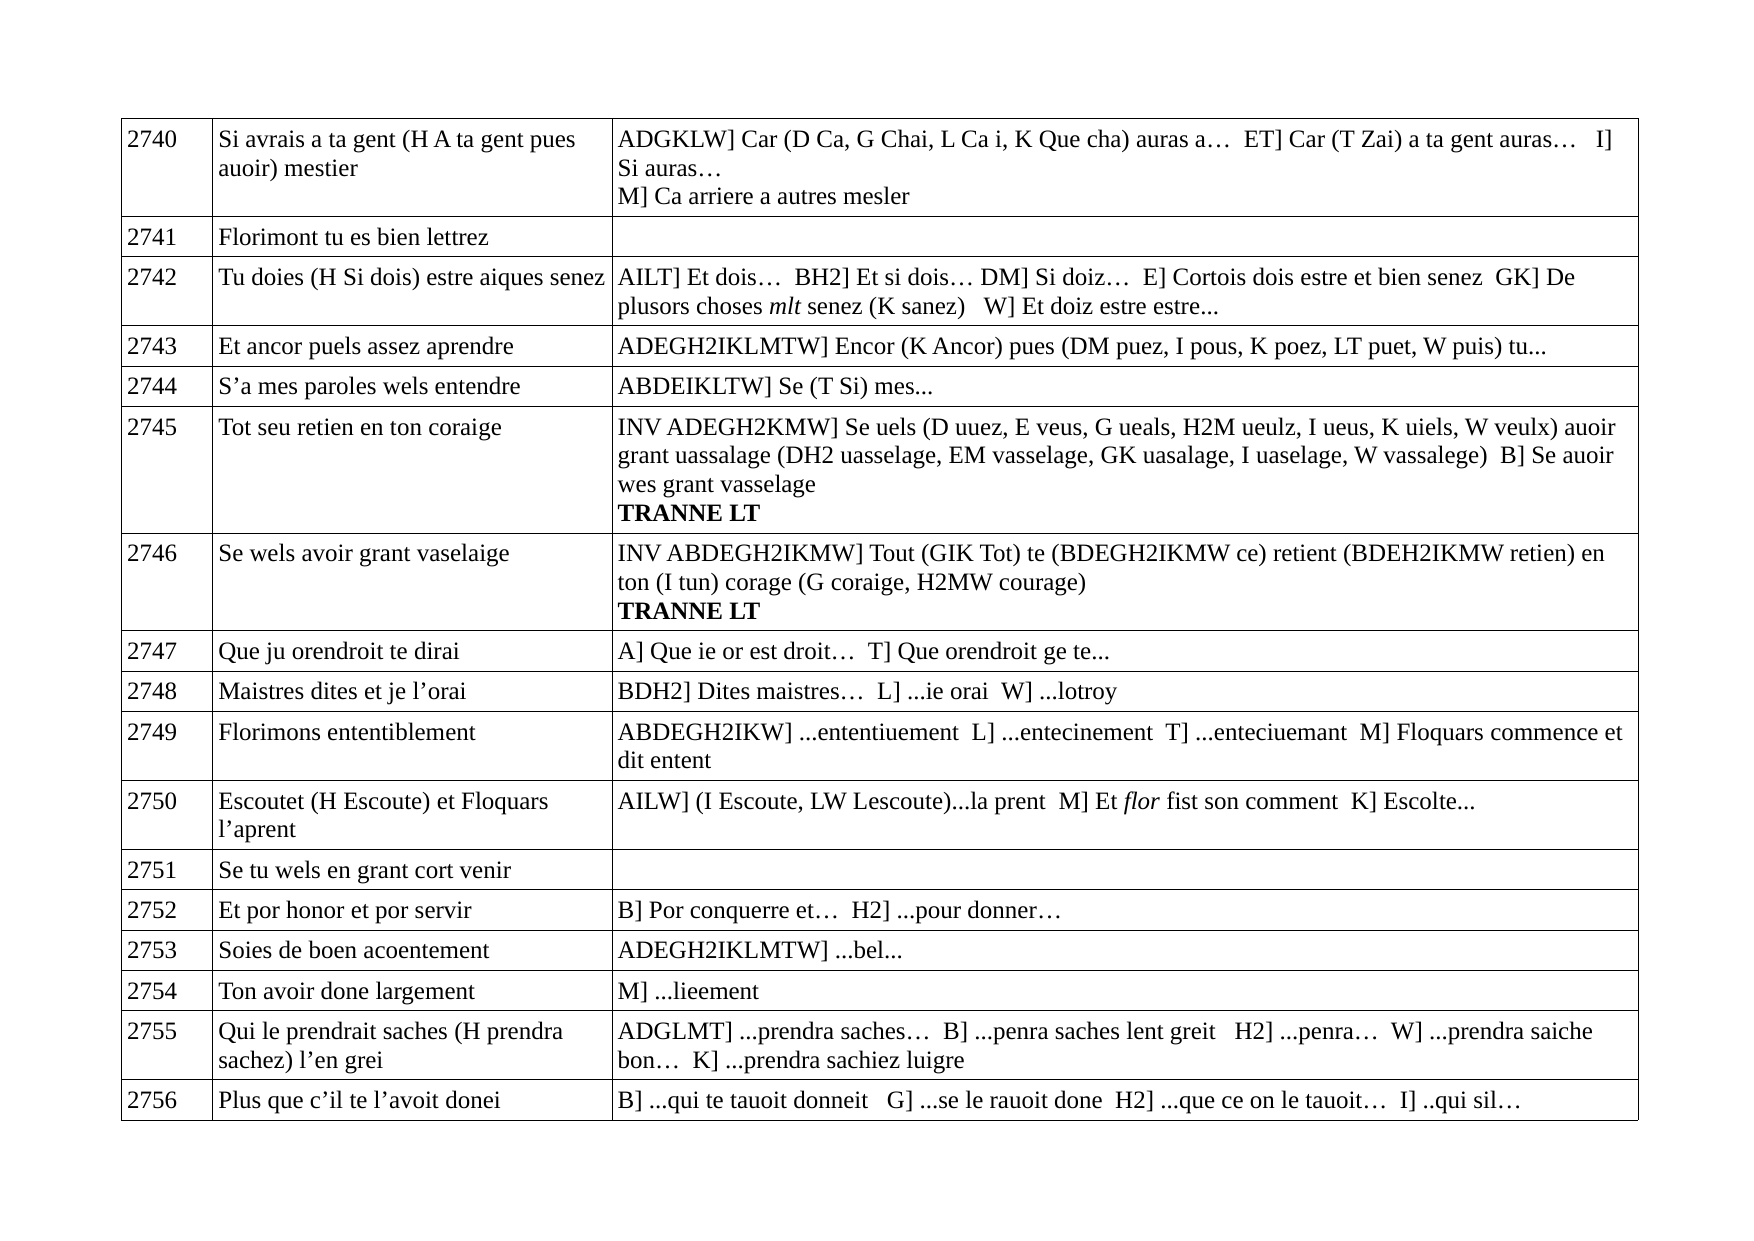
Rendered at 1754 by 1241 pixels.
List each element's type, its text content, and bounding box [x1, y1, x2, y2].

table_cell ABDEGH2IKW] ...ententiuement L] ...entecinement T] ...enteciuemant M] Floquars commence et dit entent [613, 712, 1638, 780]
table_cell INV ADEGH2KMW] Se uels (D uuez, E veus, G ueals, H2M ueulz, I ueus, K uiels, W veulx) auoir grant uassalage (DH2 uasselage, EM vasselage, GK uasalage, I uaselage, W vassalege) B] Se auoir wes grant vasselage TRANNE LT [613, 407, 1638, 532]
table_cell 2746 [122, 534, 212, 630]
table_cell 2752 [122, 890, 212, 930]
table_cell AILT] Et dois… BH2] Et si dois… DM] Si doiz… E] Cortois dois estre et bien senez GK] De plusors choses mlt senez (K sanez) W] Et doiz estre estre... [613, 257, 1638, 325]
table_cell Tu doies (H Si dois) estre aiques senez [213, 257, 612, 325]
table_cell Tot seu retien en ton coraige [213, 407, 612, 532]
table_cell Se tu wels en grant cort venir [213, 850, 612, 889]
table_cell 2740 [122, 119, 212, 216]
table_cell A] Que ie or est droit… T] Que orendroit ge te... [613, 631, 1638, 671]
table_cell [613, 850, 1638, 889]
table_cell 2750 [122, 781, 212, 849]
table_cell ABDEIKLTW] Se (T Si) mes... [613, 367, 1638, 406]
table_cell 2743 [122, 326, 212, 366]
table_cell ADEGH2IKLMTW] Encor (K Ancor) pues (DM puez, I pous, K poez, LT puet, W puis) tu... [613, 326, 1638, 366]
table_cell AILW] (I Escoute, LW Lescoute)...la prent M] Et flor fist son comment K] Escolte... [613, 781, 1638, 849]
table_cell BDH2] Dites maistres… L] ...ie orai W] ...lotroy [613, 672, 1638, 711]
table_cell [613, 217, 1638, 256]
table_cell Et ancor puels assez aprendre [213, 326, 612, 366]
table_cell 2744 [122, 367, 212, 406]
table_cell Maistres dites et je l’orai [213, 672, 612, 711]
table_cell Escoutet (H Escoute) et Floquars l’aprent [213, 781, 612, 849]
table_cell Qui le prendrait saches (H prendra sachez) l’en grei [213, 1011, 612, 1079]
table_cell S’a mes paroles wels entendre [213, 367, 612, 406]
table_cell 2745 [122, 407, 212, 532]
table_cell 2741 [122, 217, 212, 256]
table_cell 2751 [122, 850, 212, 889]
table_cell ADEGH2IKLMTW] ...bel... [613, 931, 1638, 970]
table_cell Florimons ententiblement [213, 712, 612, 780]
table_cell 2754 [122, 971, 212, 1010]
table_cell 2756 [122, 1080, 212, 1120]
table_cell ADGLMT] ...prendra saches… B] ...penra saches lent greit H2] ...penra… W] ...prendra saiche bon… K] ...prendra sachiez luigre [613, 1011, 1638, 1079]
table_cell Soies de boen acoentement [213, 931, 612, 970]
table_cell B] Por conquerre et… H2] ...pour donner… [613, 890, 1638, 930]
table_cell 2748 [122, 672, 212, 711]
table_cell B] ...qui te tauoit donneit G] ...se le rauoit done H2] ...que ce on le tauoit… I] ..qui sil… [613, 1080, 1638, 1120]
table_cell Se wels avoir grant vaselaige [213, 534, 612, 630]
table_cell 2755 [122, 1011, 212, 1079]
table_cell Et por honor et por servir [213, 890, 612, 930]
table_cell M] ...lieement [613, 971, 1638, 1010]
table_cell Florimont tu es bien lettrez [213, 217, 612, 256]
table_cell 2742 [122, 257, 212, 325]
table_cell Que ju orendroit te dirai [213, 631, 612, 671]
table_cell ADGKLW] Car (D Ca, G Chai, L Ca i, K Que cha) auras a… ET] Car (T Zai) a ta gent auras… I] Si auras… M] Ca arriere a autres mesler [613, 119, 1638, 216]
table_cell Si avrais a ta gent (H A ta gent pues auoir) mestier [213, 119, 612, 216]
table_cell 2753 [122, 931, 212, 970]
table_cell INV ABDEGH2IKMW] Tout (GIK Tot) te (BDEGH2IKMW ce) retient (BDEH2IKMW retien) en ton (I tun) corage (G coraige, H2MW courage) TRANNE LT [613, 534, 1638, 630]
table_cell Plus que c’il te l’avoit donei [213, 1080, 612, 1120]
table_cell 2749 [122, 712, 212, 780]
table_cell 2747 [122, 631, 212, 671]
table_cell Ton avoir done largement [213, 971, 612, 1010]
